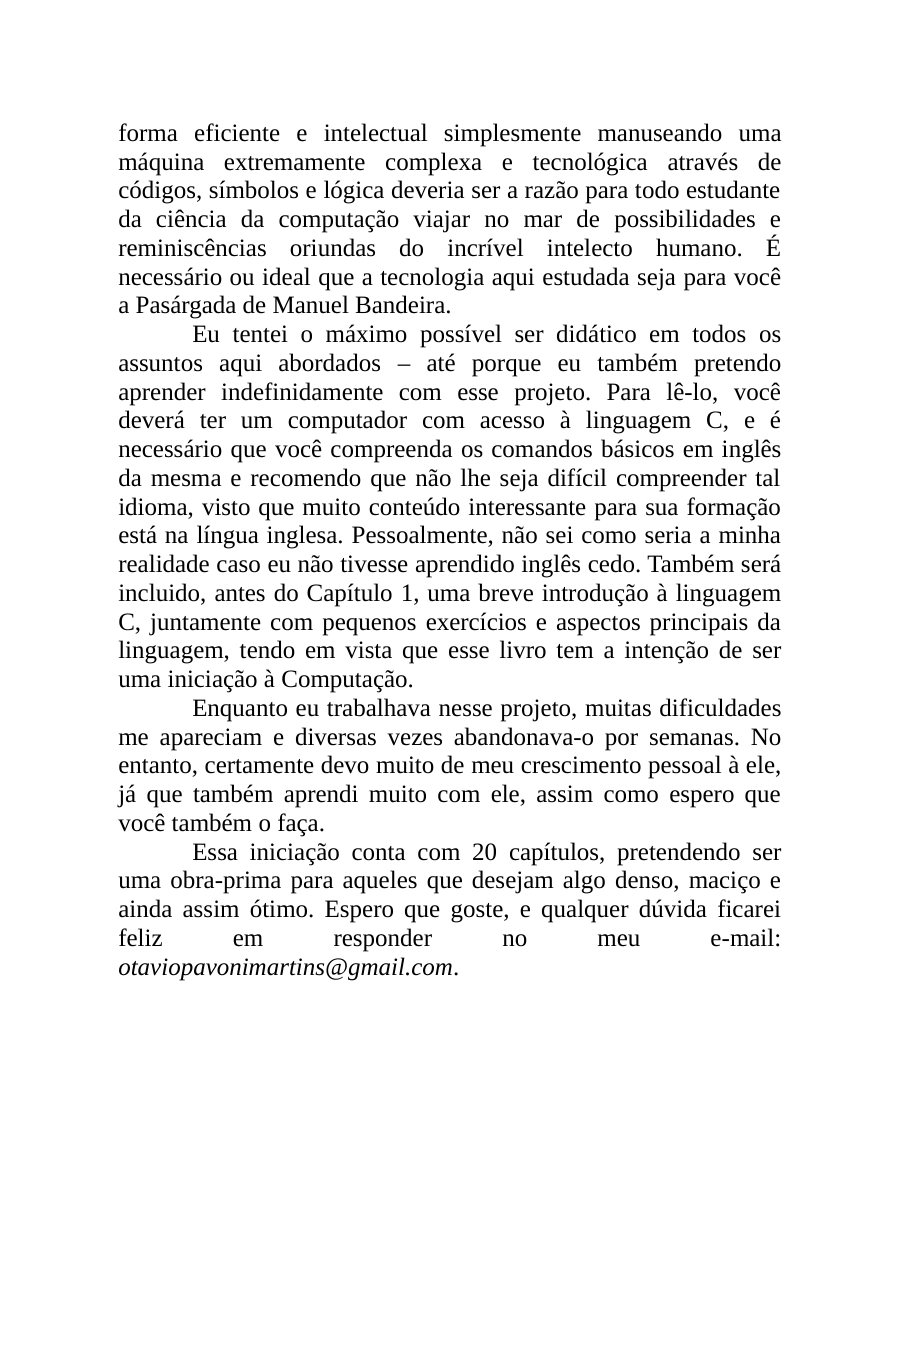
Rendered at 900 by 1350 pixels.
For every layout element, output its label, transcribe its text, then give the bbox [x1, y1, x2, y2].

text Enquanto eu trabalhava nesse projeto, muitas dificuldades me apareciam e diversas vezes abandonava-o por semanas. No entanto, certamente devo muito de meu crescimento pessoal à ele, já que também aprendi muito com ele, assim como espero que você também o faça. [118, 693, 782, 837]
text Essa iniciação conta com 20 capítulos, pretendendo ser uma obra-prima para aqueles que desejam algo denso, maciço e ainda assim ótimo. Espero que goste, e qualquer dúvida ficarei feliz em responder no meu e-mail: otaviopavonimartins@gmail.com. [118, 837, 782, 981]
text forma eficiente e intelectual simplesmente manuseando uma máquina extremamente complexa e tecnológica através de códigos, símbolos e lógica deveria ser a razão para todo estudante da ciência da computação viajar no mar de possibilidades e reminiscências oriundas do incrível intelecto humano. É necessário ou ideal que a tecnologia aqui estudada seja para você a Pasárgada de Manuel Bandeira. [118, 118, 782, 319]
text Eu tentei o máximo possível ser didático em todos os assuntos aqui abordados – até porque eu também pretendo aprender indefinidamente com esse projeto. Para lê-lo, você deverá ter um computador com acesso à linguagem C, e é necessário que você compreenda os comandos básicos em inglês da mesma e recomendo que não lhe seja difícil compreender tal idioma, visto que muito conteúdo interessante para sua formação está na língua inglesa. Pessoalmente, não sei como seria a minha realidade caso eu não tivesse aprendido inglês cedo. Também será incluido, antes do Capítulo 1, uma breve introdução à linguagem C, juntamente com pequenos exercícios e aspectos principais da linguagem, tendo em vista que esse livro tem a intenção de ser uma iniciação à Computação. [118, 319, 782, 693]
